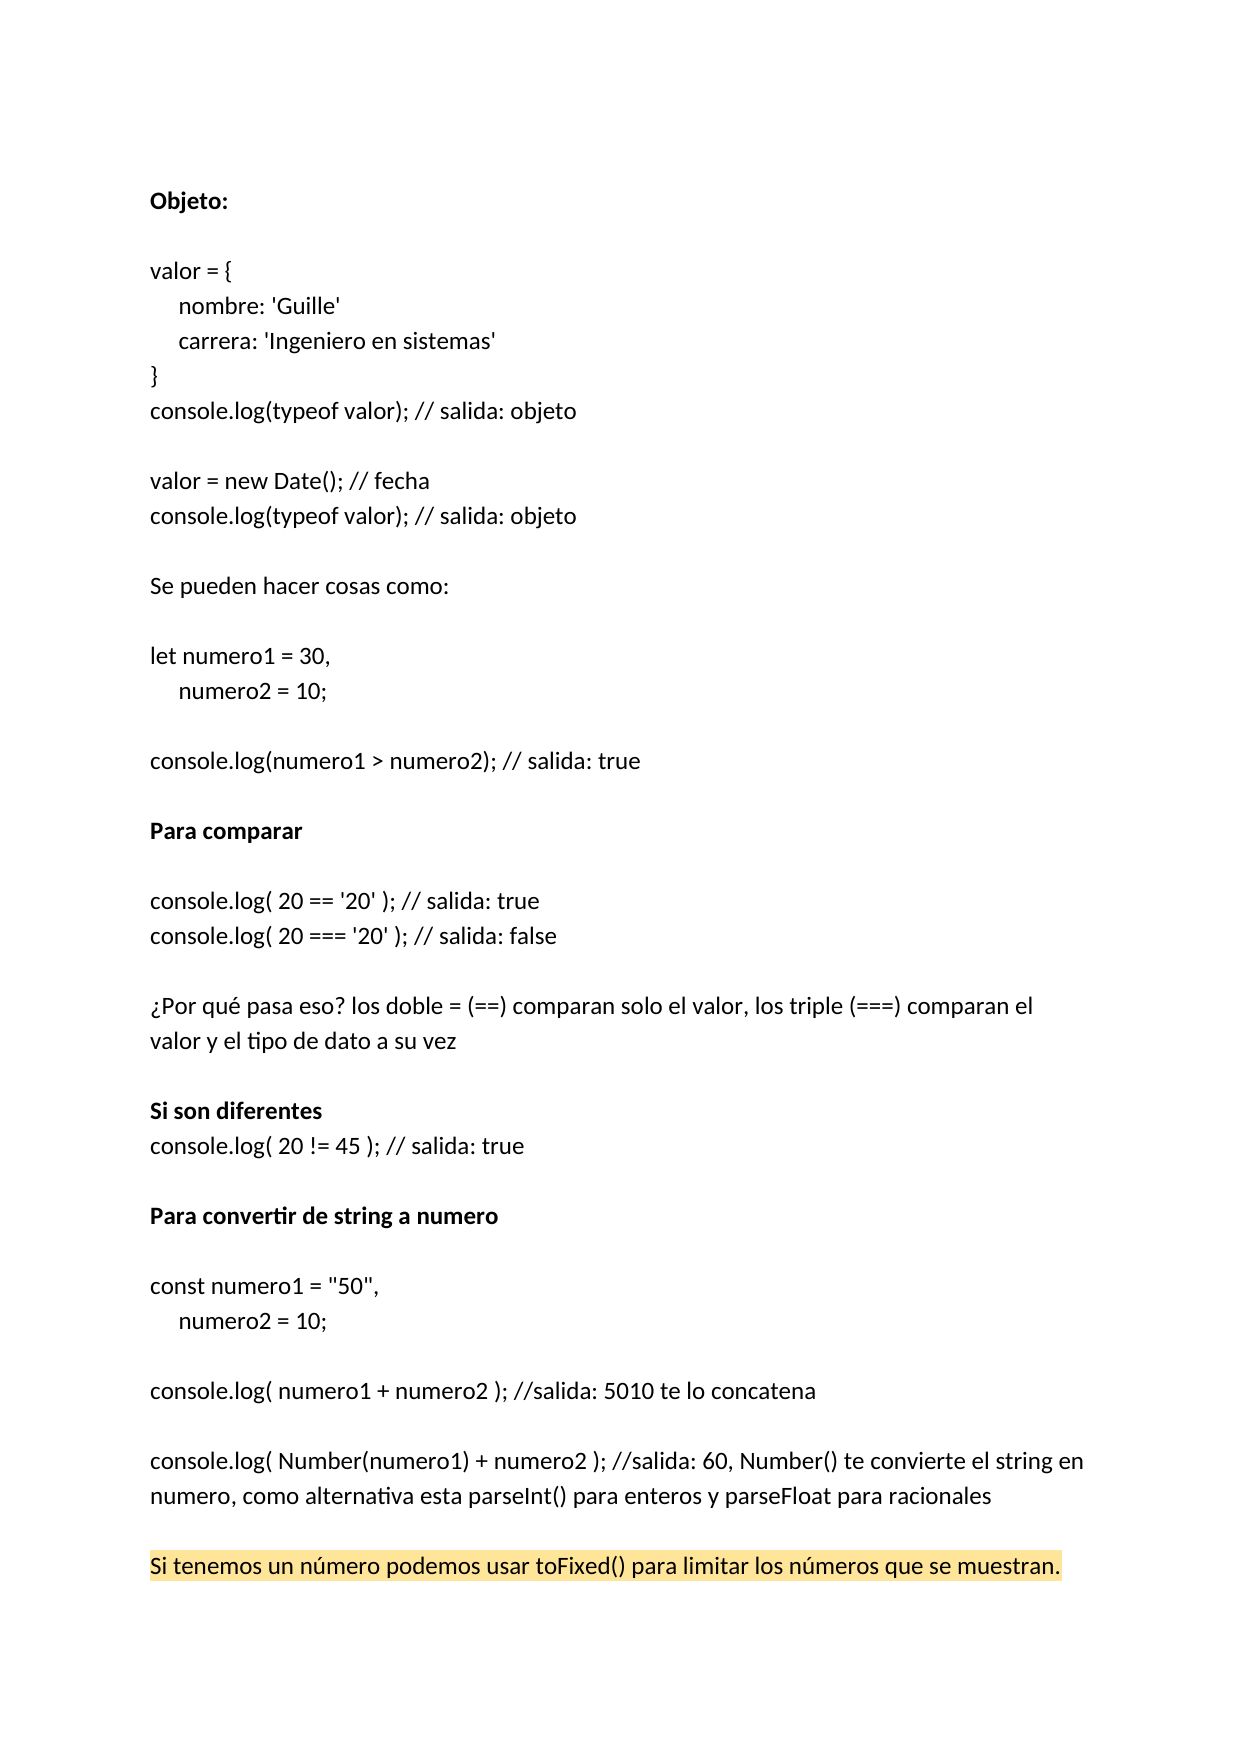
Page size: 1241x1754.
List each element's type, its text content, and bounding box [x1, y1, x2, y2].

text console.log( 20 != 45 ); // salida: true [150, 1130, 1090, 1161]
text carrera: 'Ingeniero en sistemas' [150, 325, 1090, 356]
text Para convertir de string a numero [150, 1200, 1090, 1231]
text numero2 = 10; [150, 1305, 1090, 1336]
text Si son diferentes [150, 1095, 1090, 1126]
text ¿Por qué pasa eso? los doble = (==) comparan solo el valor, los triple (===) comparan el valor y el tipo de dato a su vez [150, 990, 1090, 1056]
text Se pueden hacer cosas como: [150, 570, 1090, 601]
text console.log(typeof valor); // salida: objeto [150, 395, 1090, 426]
text console.log(numero1 > numero2); // salida: true [150, 745, 1090, 776]
text Si tenemos un número podemos usar toFixed() para limitar los números que se muestran. [150, 1550, 1090, 1581]
text } [150, 360, 1090, 391]
text Objeto: [150, 185, 1090, 216]
text Para comparar [150, 815, 1090, 846]
text let numero1 = 30, [150, 640, 1090, 671]
text numero2 = 10; [150, 675, 1090, 706]
text console.log( 20 == '20' ); // salida: true [150, 885, 1090, 916]
text console.log(typeof valor); // salida: objeto [150, 500, 1090, 531]
text valor = new Date(); // fecha [150, 465, 1090, 496]
text console.log( numero1 + numero2 ); //salida: 5010 te lo concatena [150, 1375, 1090, 1406]
text valor = { [150, 255, 1090, 286]
text nombre: 'Guille' [150, 290, 1090, 321]
text console.log( Number(numero1) + numero2 ); //salida: 60, Number() te convierte el string en numero, como alternativa esta parseInt() para enteros y parseFloat para racionales [150, 1445, 1090, 1511]
text console.log( 20 === '20' ); // salida: false [150, 920, 1090, 951]
text const numero1 = "50", [150, 1270, 1090, 1301]
